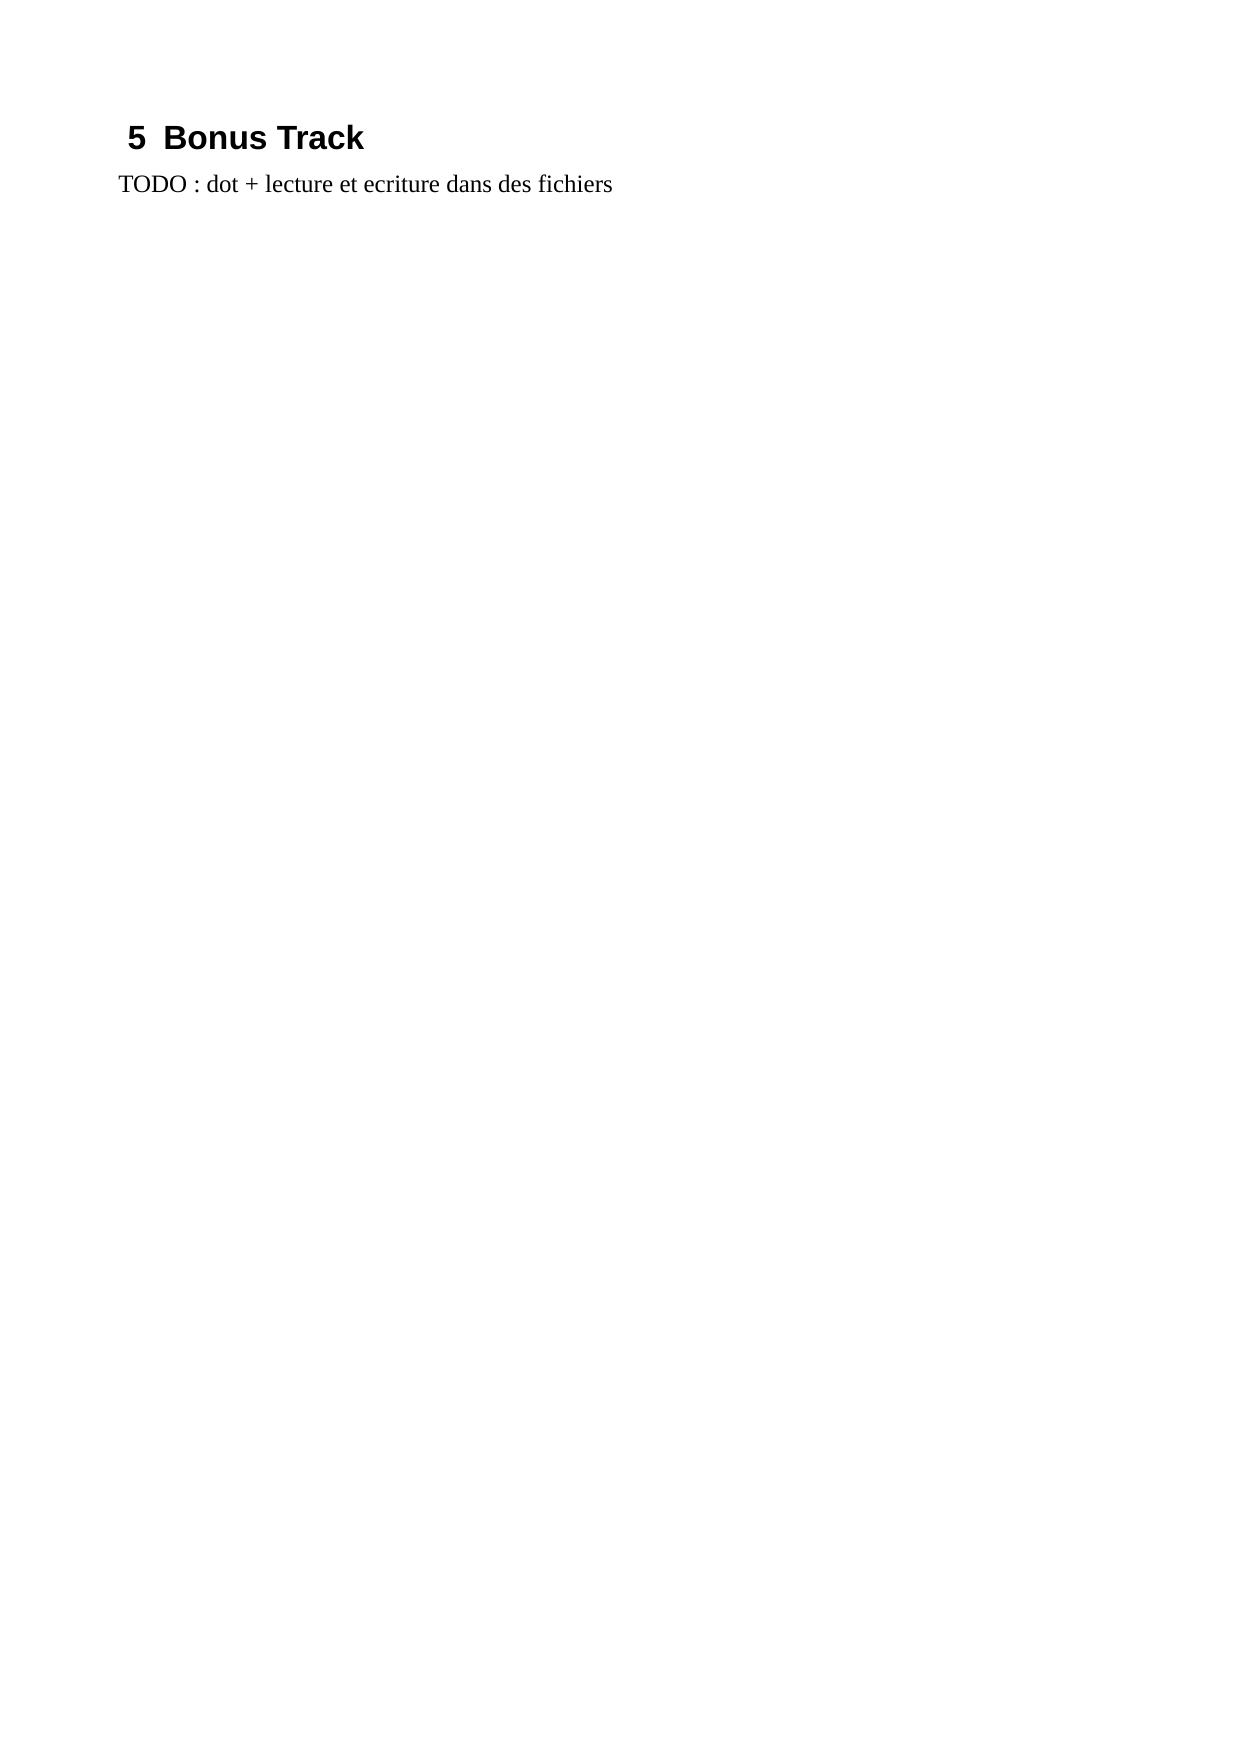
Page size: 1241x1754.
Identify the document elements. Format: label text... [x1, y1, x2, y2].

subtitle Bonus Track [118, 118, 1122, 157]
text TODO : dot + lecture et ecriture dans des fichiers [118, 169, 1122, 198]
